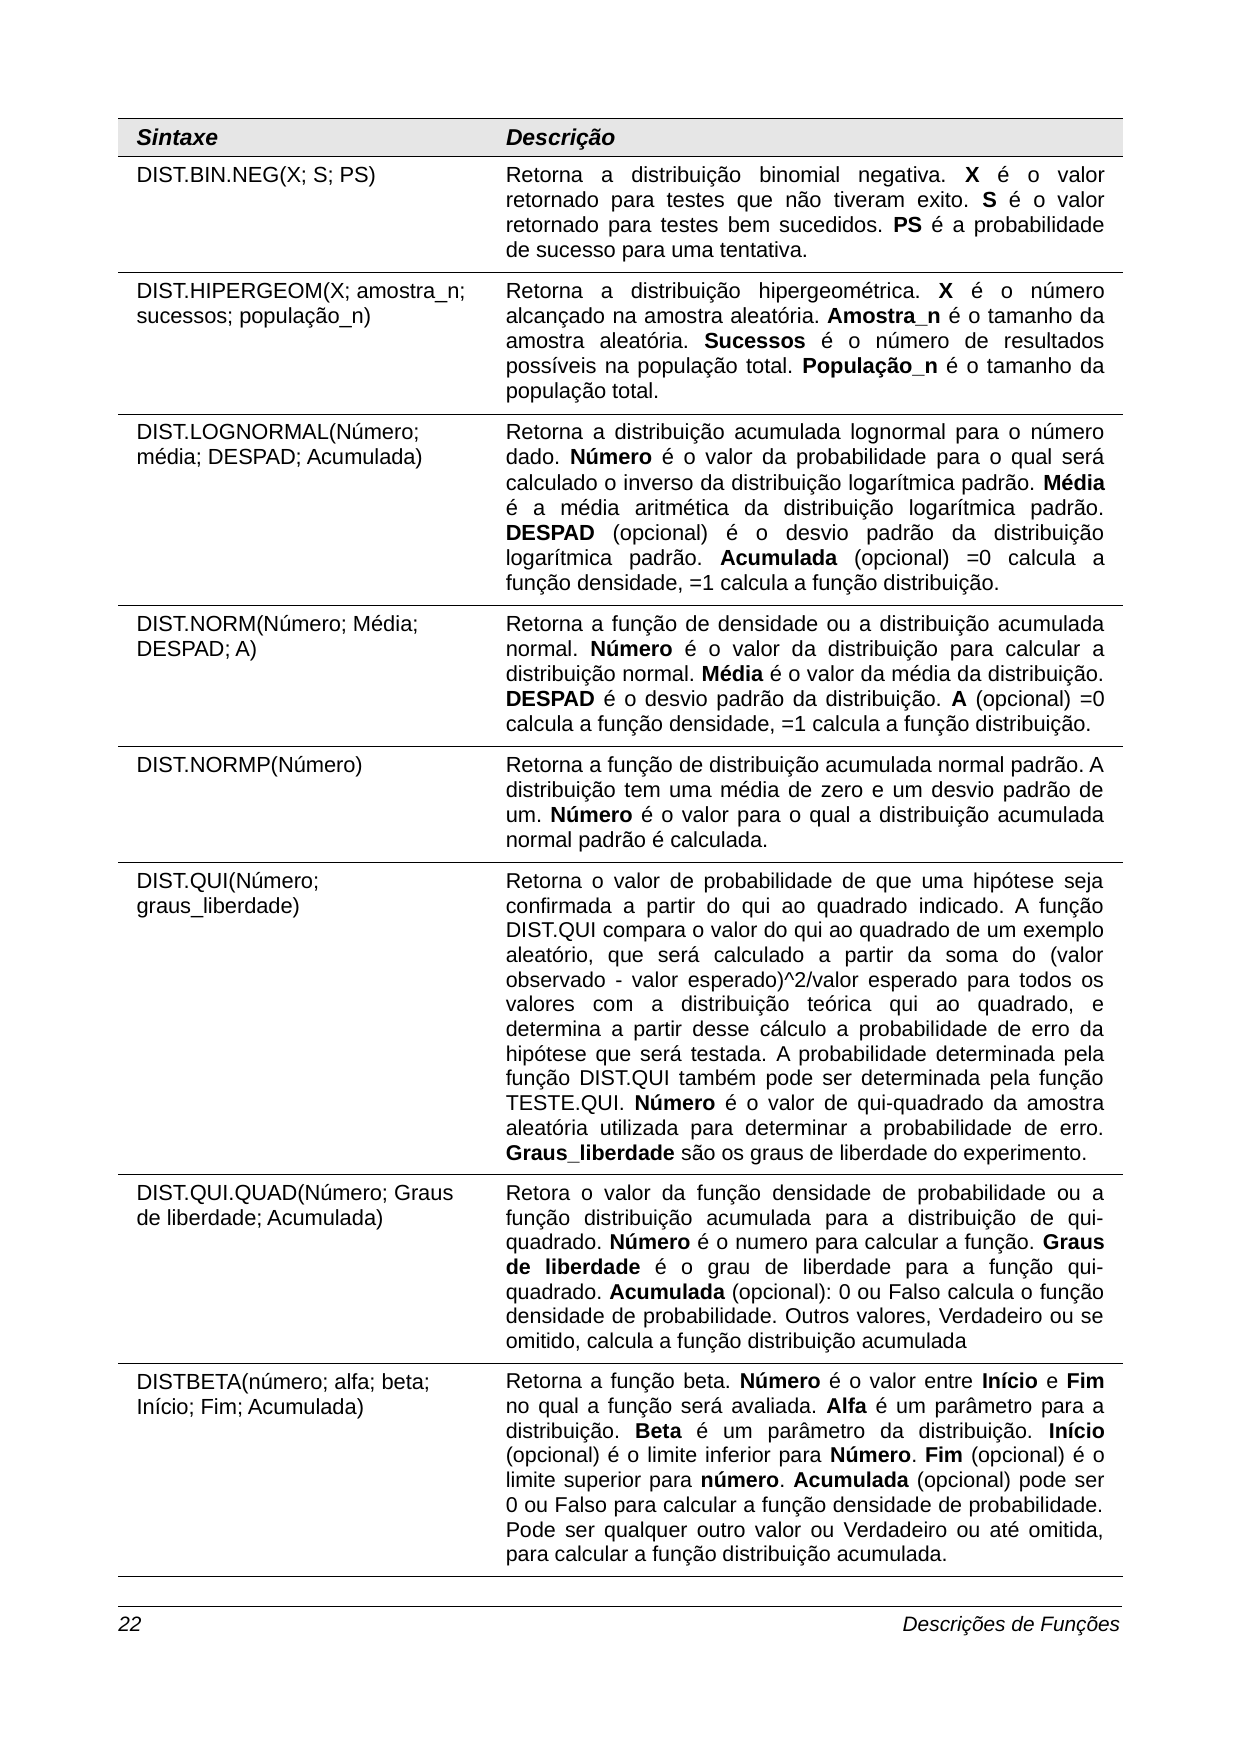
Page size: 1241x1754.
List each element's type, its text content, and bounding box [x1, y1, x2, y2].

table_cell Retorna a função beta. Número é o valor entre Início e Fim no qual a função será avaliada. Alfa é um parâmetro para a distribuição. Beta é um parâmetro da distribuição. Início (opcional) é o limite inferior para Número. Fim (opcional) é o limite superior para número. Acumulada (opcional) pode ser 0 ou Falso para calcular a função densidade de probabilidade. Pode ser qualquer outro valor ou Verdadeiro ou até omitida, para calcular a função distribuição acumulada. [488, 1364, 1123, 1576]
table_cell Retorna a função de distribuição acumulada normal padrão. A distribuição tem uma média de zero e um desvio padrão de um. Número é o valor para o qual a distribuição acumulada normal padrão é calculada. [488, 747, 1123, 862]
table_cell Retorna a distribuição binomial negativa. X é o valor retornado para testes que não tiveram exito. S é o valor retornado para testes bem sucedidos. PS é a probabilidade de sucesso para uma tentativa. [488, 157, 1123, 272]
table_header Descrição [488, 119, 1123, 156]
table_cell DISTBETA(número; alfa; beta; Início; Fim; Acumulada) [118, 1364, 487, 1576]
table_cell Retorna o valor de probabilidade de que uma hipótese seja confirmada a partir do qui ao quadrado indicado. A função DIST.QUI compara o valor do qui ao quadrado de um exemplo aleatório, que será calculado a partir da soma do (valor observado - valor esperado)^2/valor esperado para todos os valores com a distribuição teórica qui ao quadrado, e determina a partir desse cálculo a probabilidade de erro da hipótese que será testada. A probabilidade determinada pela função DIST.QUI também pode ser determinada pela função TESTE.QUI. Número é o valor de qui-quadrado da amostra aleatória utilizada para determinar a probabilidade de erro. Graus_liberdade são os graus de liberdade do experimento. [488, 863, 1123, 1174]
table_cell Retorna a distribuição hipergeométrica. X é o número alcançado na amostra aleatória. Amostra_n é o tamanho da amostra aleatória. Sucessos é o número de resultados possíveis na população total. População_n é o tamanho da população total. [488, 273, 1123, 413]
table_header Sintaxe [118, 119, 487, 156]
table_cell DIST.QUI(Número; graus_liberdade) [118, 863, 487, 1174]
table_cell DIST.BIN.NEG(X; S; PS) [118, 157, 487, 272]
table_cell DIST.NORM(Número; Média; DESPAD; A) [118, 606, 487, 746]
table_cell DIST.LOGNORMAL(Número; média; DESPAD; Acumulada) [118, 415, 487, 605]
table_cell DIST.QUI.QUAD(Número; Graus de liberdade; Acumulada) [118, 1175, 487, 1363]
table_cell DIST.NORMP(Número) [118, 747, 487, 862]
table_cell DIST.HIPERGEOM(X; amostra_n; sucessos; população_n) [118, 273, 487, 413]
table_cell Retorna a distribuição acumulada lognormal para o número dado. Número é o valor da probabilidade para o qual será calculado o inverso da distribuição logarítmica padrão. Média é a média aritmética da distribuição logarítmica padrão. DESPAD (opcional) é o desvio padrão da distribuição logarítmica padrão. Acumulada (opcional) =0 calcula a função densidade, =1 calcula a função distribuição. [488, 415, 1123, 605]
table_cell Retorna a função de densidade ou a distribuição acumulada normal. Número é o valor da distribuição para calcular a distribuição normal. Média é o valor da média da distribuição. DESPAD é o desvio padrão da distribuição. A (opcional) =0 calcula a função densidade, =1 calcula a função distribuição. [488, 606, 1123, 746]
table_cell Retora o valor da função densidade de probabilidade ou a função distribuição acumulada para a distribuição de qui-quadrado. Número é o numero para calcular a função. Graus de liberdade é o grau de liberdade para a função qui-quadrado. Acumulada (opcional): 0 ou Falso calcula o função densidade de probabilidade. Outros valores, Verdadeiro ou se omitido, calcula a função distribuição acumulada [488, 1175, 1123, 1363]
